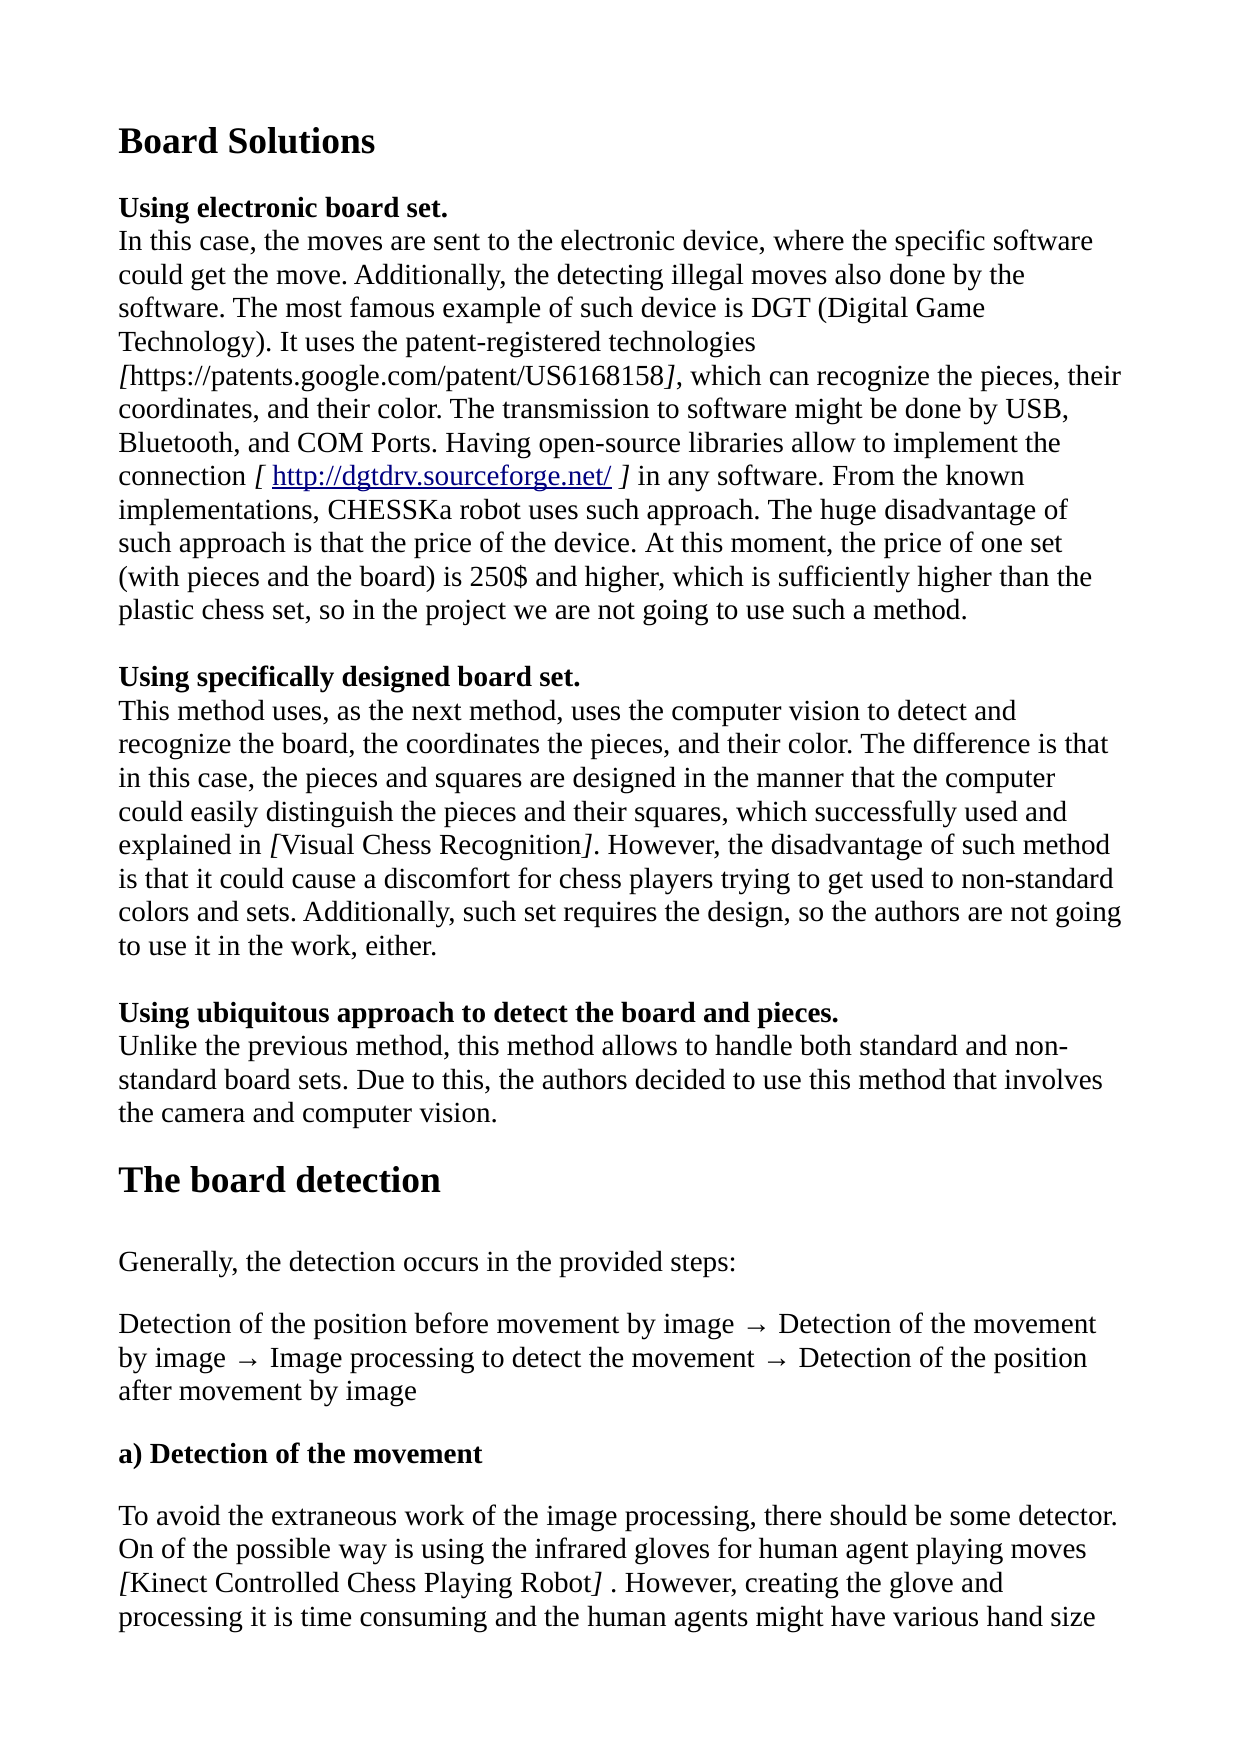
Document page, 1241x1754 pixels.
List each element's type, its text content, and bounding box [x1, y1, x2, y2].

text To avoid the extraneous work of the image processing, there should be some detector. On of the possible way is using the infrared gloves for human agent playing moves [Kinect Controlled Chess Playing Robot] . However, creating the glove and processing it is time consuming and the human agents might have various hand size [118, 1498, 1122, 1632]
text In this case, the moves are sent to the electronic device, where the specific software could get the move. Additionally, the detecting illegal moves also done by the software. The most famous example of such device is DGT (Digital Game Technology). It uses the patent-registered technologies [https://patents.google.com/patent/US6168158], which can recognize the pieces, their coordinates, and their color. The transmission to software might be done by USB, Bluetooth, and COM Ports. Having open-source libraries allow to implement the connection [ http://dgtdrv.sourceforge.net/ ] in any software. From the known implementations, CHESSKa robot uses such approach. The huge disadvantage of such approach is that the price of the device. At this moment, the price of one set (with pieces and the board) is 250$ and higher, which is sufficiently higher than the plastic chess set, so in the project we are not going to use such a method. [118, 223, 1122, 626]
text This method uses, as the next method, uses the computer vision to detect and recognize the board, the coordinates the pieces, and their color. The difference is that in this case, the pieces and squares are designed in the manner that the computer could easily distinguish the pieces and their squares, which successfully used and explained in [Visual Chess Recognition]. However, the disadvantage of such method is that it could cause a discomfort for chess players trying to get used to non-standard colors and sets. Additionally, such set requires the design, so the authors are not going to use it in the work, either. [118, 693, 1122, 961]
text Generally, the detection occurs in the provided steps: [118, 1244, 1122, 1278]
text Unlike the previous method, this method allows to handle both standard and non-standard board sets. Due to this, the authors decided to use this method that involves the camera and computer vision. [118, 1028, 1122, 1129]
text Board Solutions [118, 118, 1122, 161]
text The board detection [118, 1158, 1122, 1201]
text Using electronic board set. [118, 190, 1122, 223]
text Using specifically designed board set. [118, 659, 1122, 693]
text Detection of the position before movement by image → Detection of the movement by image → Image processing to detect the movement → Detection of the position after movement by image [118, 1306, 1122, 1407]
text Using ubiquitous approach to detect the board and pieces. [118, 995, 1122, 1028]
text a) Detection of the movement [118, 1436, 1122, 1469]
